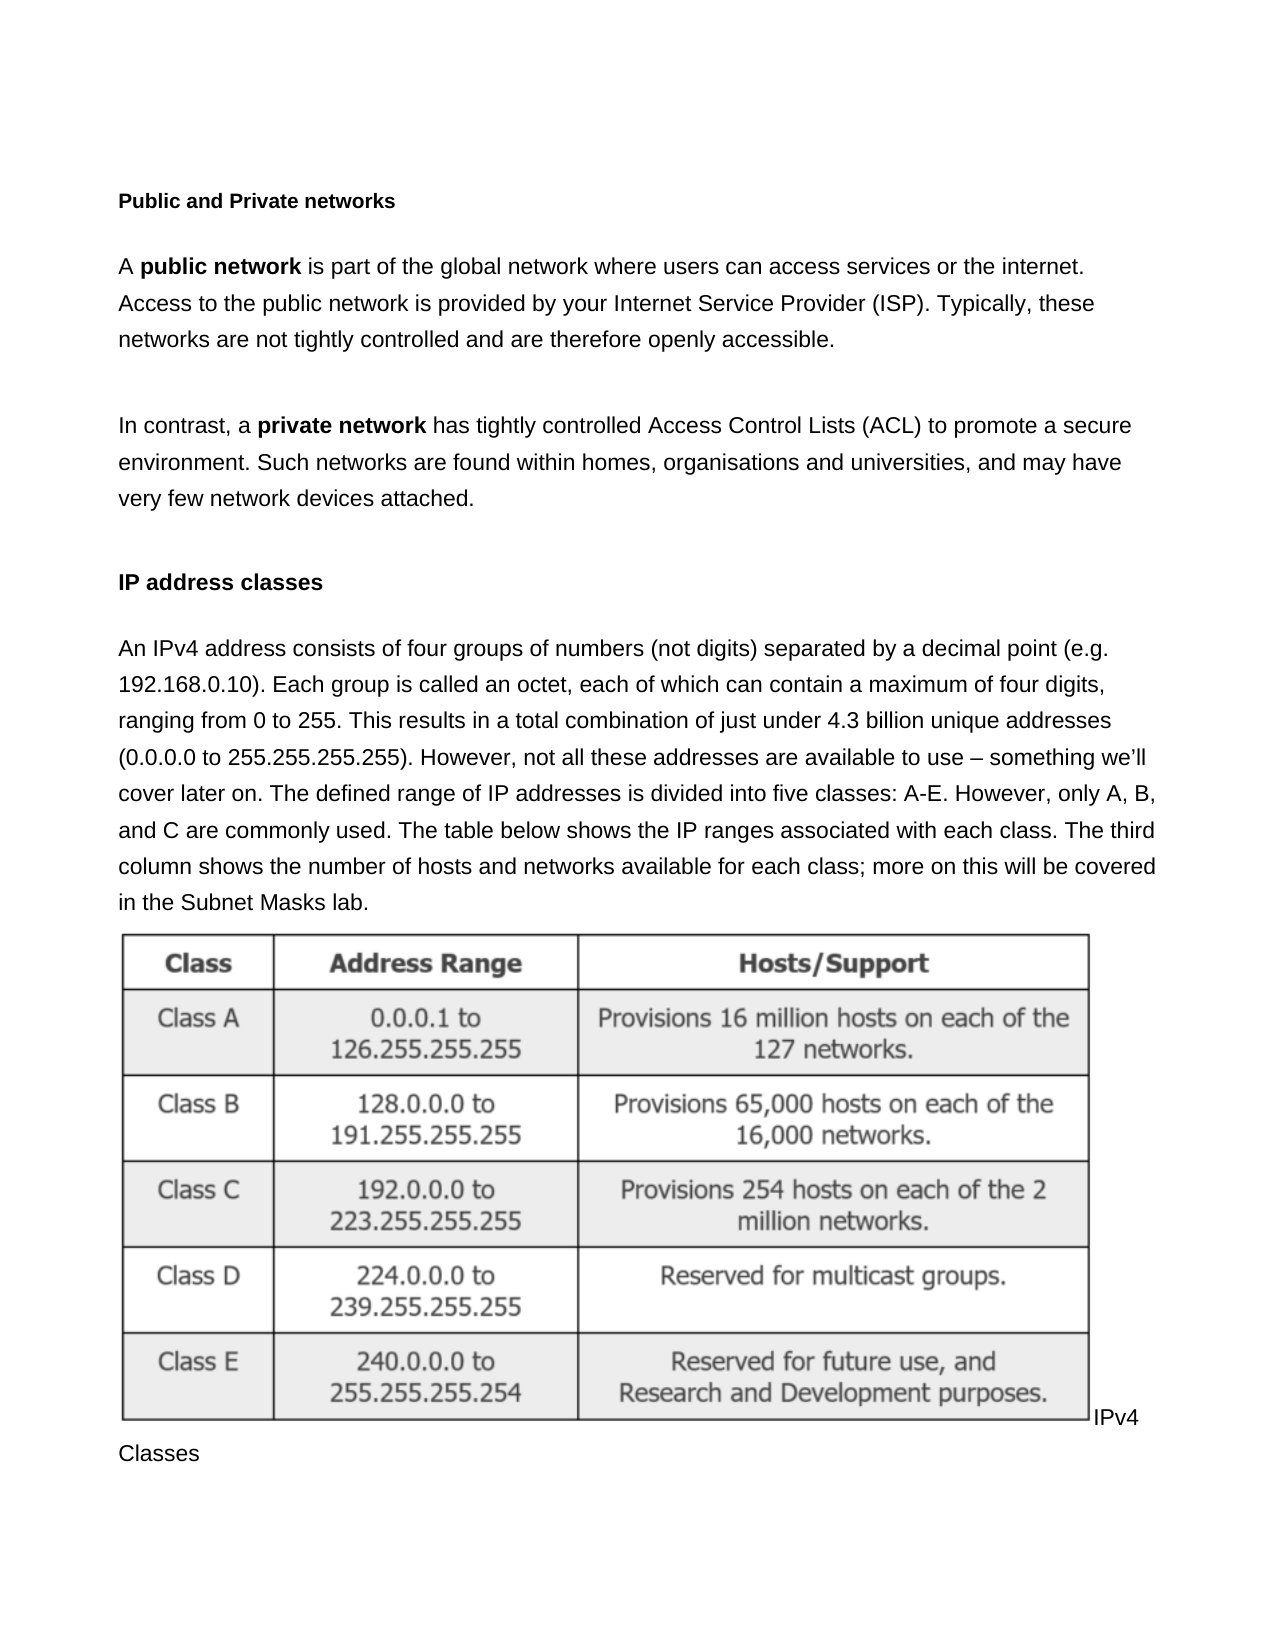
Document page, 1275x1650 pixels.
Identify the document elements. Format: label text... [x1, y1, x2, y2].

text A public network is part of the global network where users can access services or the internet. Access to the public network is provided by your Internet Service Provider (ISP). Typically, these networks are not tightly controlled and are therefore openly accessible. [118, 251, 1157, 352]
subtitle IP address classes [118, 569, 1157, 596]
subtitle Public and Private networks [118, 189, 1157, 213]
picture [118, 926, 1094, 1425]
text In contrast, a private network has tightly controlled Access Control Lists (ACL) to promote a secure environment. Such networks are found within homes, organisations and universities, and may have very few network devices attached. [118, 412, 1157, 511]
text An IPv4 address consists of four groups of numbers (not digits) separated by a decimal point (e.g. 192.168.0.10). Each group is called an octet, each of which can contain a maximum of four digits, ranging from 0 to 255. This results in a total combination of just under 4.3 billion unique addresses (0.0.0.0 to 255.255.255.255). However, not all these addresses are available to use – something we’ll cover later on. The defined range of IP addresses is divided into five classes: A-E. However, only A, B, and C are commonly used. The table below shows the IP ranges associated with each class. The third column shows the number of hosts and networks available for each class; more on this will be covered in the Subnet Masks lab.IPv4 Classes [118, 635, 1157, 1466]
